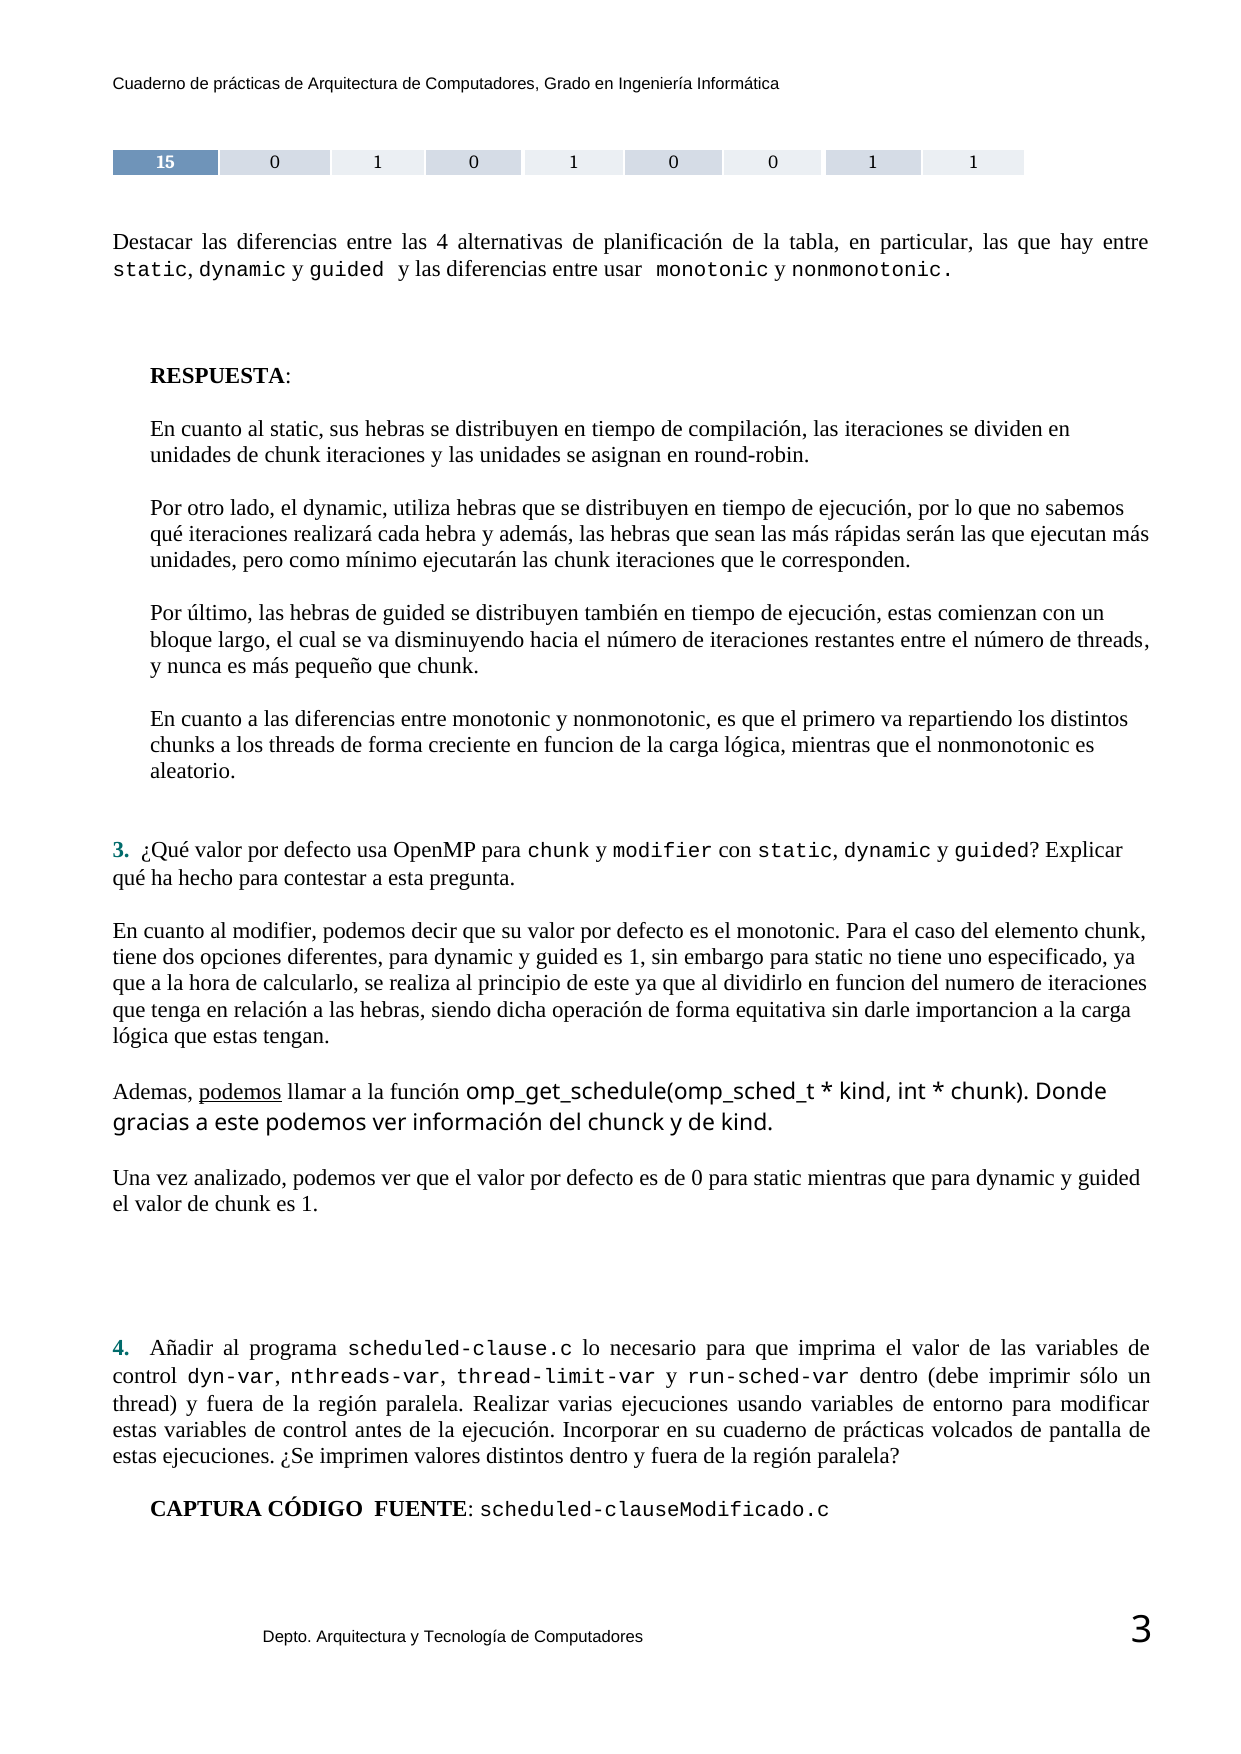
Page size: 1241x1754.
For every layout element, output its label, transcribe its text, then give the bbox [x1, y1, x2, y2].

text En cuanto al static, sus hebras se distribuyen en tiempo de compilación, las iteraciones se dividen en unidades de chunk iteraciones y las unidades se asignan en round-robin. [150, 415, 1152, 467]
text Ademas, podemos llamar a la función omp_get_schedule(omp_sched_t * kind, int * chunk). Donde gracias a este podemos ver información del chunck y de kind. [112, 1075, 1152, 1137]
table_cell 0 [426, 150, 521, 175]
text En cuanto al modifier, podemos decir que su valor por defecto es el monotonic. Para el caso del elemento chunk, tiene dos opciones diferentes, para dynamic y guided es 1, sin embargo para static no tiene uno especificado, ya que a la hora de calcularlo, se realiza al principio de este ya que al dividirlo en funcion del numero de iteraciones que tenga en relación a las hebras, siendo dicha operación de forma equitativa sin darle importancion a la carga lógica que estas tengan. [112, 917, 1152, 1048]
text RESPUESTA: [150, 362, 1152, 388]
list 4. Añadir al programa scheduled-clause.c lo necesario para que imprima el valor de las variables de control dyn-var, nthreads-var, thread-limit-var y run-sched-var dentro (debe imprimir sólo un thread) y fuera de la región paralela. Realizar varias ejecuciones usando variables de entorno para modificar estas variables de control antes de la ejecución. Incorporar en su cuaderno de prácticas volcados de pantalla de estas ejecuciones. ¿Se imprimen valores distintos dentro y fuera de la región paralela? [112, 1334, 1152, 1469]
table_cell 1 [826, 150, 921, 175]
table_cell 0 [724, 150, 821, 175]
text Por otro lado, el dynamic, utiliza hebras que se distribuyen en tiempo de ejecución, por lo que no sabemos qué iteraciones realizará cada hebra y además, las hebras que sean las más rápidas serán las que ejecutan más unidades, pero como mínimo ejecutarán las chunk iteraciones que le corresponden. [150, 494, 1152, 573]
text Por último, las hebras de guided se distribuyen también en tiempo de ejecución, estas comienzan con un bloque largo, el cual se va disminuyendo hacia el número de iteraciones restantes entre el número de threads, y nunca es más pequeño que chunk. [150, 599, 1152, 678]
table_cell [1039, 148, 1046, 175]
text 3. ¿Qué valor por defecto usa OpenMP para chunk y modifier con static, dynamic y guided? Explicar qué ha hecho para contestar a esta pregunta. [112, 836, 1152, 890]
table_cell 15 [113, 150, 218, 175]
table_cell 1 [923, 150, 1024, 175]
list Destacar las diferencias entre las 4 alternativas de planificación de la tabla, en particular, las que hay entre static, dynamic y guided y las diferencias entre usar monotonic y nonmonotonic. [112, 228, 1152, 283]
text CAPTURA CÓDIGO FUENTE: scheduled-clauseModificado.c [150, 1495, 1152, 1523]
table_cell 1 [525, 150, 623, 175]
text En cuanto a las diferencias entre monotonic y nonmonotonic, es que el primero va repartiendo los distintos chunks a los threads de forma creciente en funcion de la carga lógica, mientras que el nonmonotonic es aleatorio. [150, 705, 1152, 784]
table_cell 1 [332, 150, 424, 175]
text Una vez analizado, podemos ver que el valor por defecto es de 0 para static mientras que para dynamic y guided el valor de chunk es 1. [112, 1164, 1152, 1216]
table_cell 0 [220, 150, 330, 175]
table_cell 0 [625, 150, 722, 175]
table_cell [1032, 148, 1039, 175]
table_cell [1026, 148, 1032, 175]
